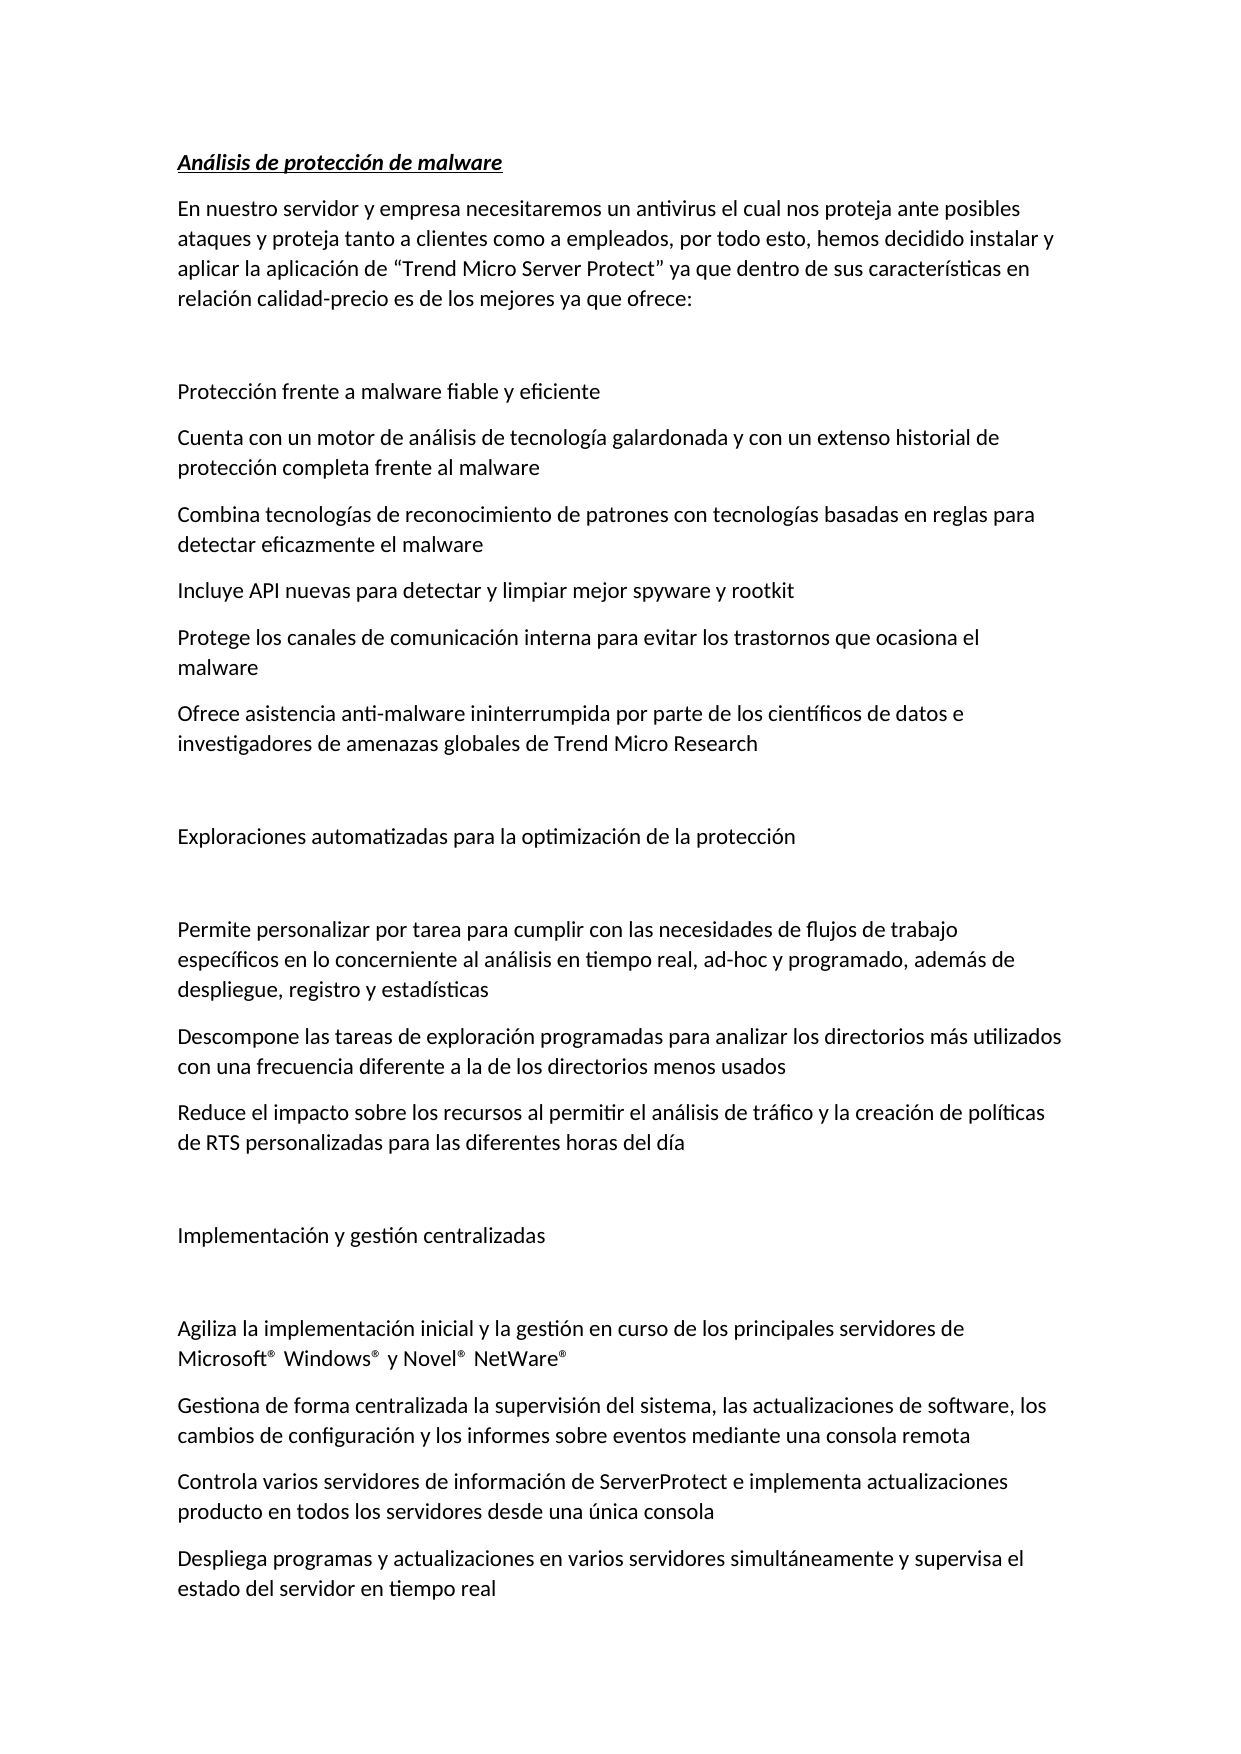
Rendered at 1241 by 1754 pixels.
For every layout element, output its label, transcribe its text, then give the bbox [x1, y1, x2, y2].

text Análisis de protección de malware [177, 148, 1063, 176]
text Protección frente a malware fiable y eficiente [177, 377, 1063, 405]
text En nuestro servidor y empresa necesitaremos un antivirus el cual nos proteja ante posibles ataques y proteja tanto a clientes como a empleados, por todo esto, hemos decidido instalar y aplicar la aplicación de “Trend Micro Server Protect” ya que dentro de sus características en relación calidad-precio es de los mejores ya que ofrece: [177, 194, 1063, 312]
text Implementación y gestión centralizadas [177, 1221, 1063, 1249]
text Combina tecnologías de reconocimiento de patrones con tecnologías basadas en reglas para detectar eficazmente el malware [177, 500, 1063, 558]
text Descompone las tareas de exploración programadas para analizar los directorios más utilizados con una frecuencia diferente a la de los directorios menos usados [177, 1022, 1063, 1080]
text Protege los canales de comunicación interna para evitar los trastornos que ocasiona el malware [177, 623, 1063, 681]
text Cuenta con un motor de análisis de tecnología galardonada y con un extenso historial de protección completa frente al malware [177, 423, 1063, 481]
text Exploraciones automatizadas para la optimización de la protección [177, 822, 1063, 851]
text Permite personalizar por tarea para cumplir con las necesidades de flujos de trabajo específicos en lo concerniente al análisis en tiempo real, ad-hoc y programado, además de despliegue, registro y estadísticas [177, 916, 1063, 1003]
text Incluye API nuevas para detectar y limpiar mejor spyware y rootkit [177, 576, 1063, 604]
text Agiliza la implementación inicial y la gestión en curso de los principales servidores de Microsoft® Windows® y Novel® NetWare® [177, 1314, 1063, 1372]
text Gestiona de forma centralizada la supervisión del sistema, las actualizaciones de software, los cambios de configuración y los informes sobre eventos mediante una consola remota [177, 1391, 1063, 1449]
text Controla varios servidores de información de ServerProtect e implementa actualizaciones producto en todos los servidores desde una única consola [177, 1467, 1063, 1525]
text Reduce el impacto sobre los recursos al permitir el análisis de tráfico y la creación de políticas de RTS personalizadas para las diferentes horas del día [177, 1098, 1063, 1156]
text Ofrece asistencia anti-malware ininterrumpida por parte de los científicos de datos e investigadores de amenazas globales de Trend Micro Research [177, 699, 1063, 757]
text Despliega programas y actualizaciones en varios servidores simultáneamente y supervisa el estado del servidor en tiempo real [177, 1544, 1063, 1602]
